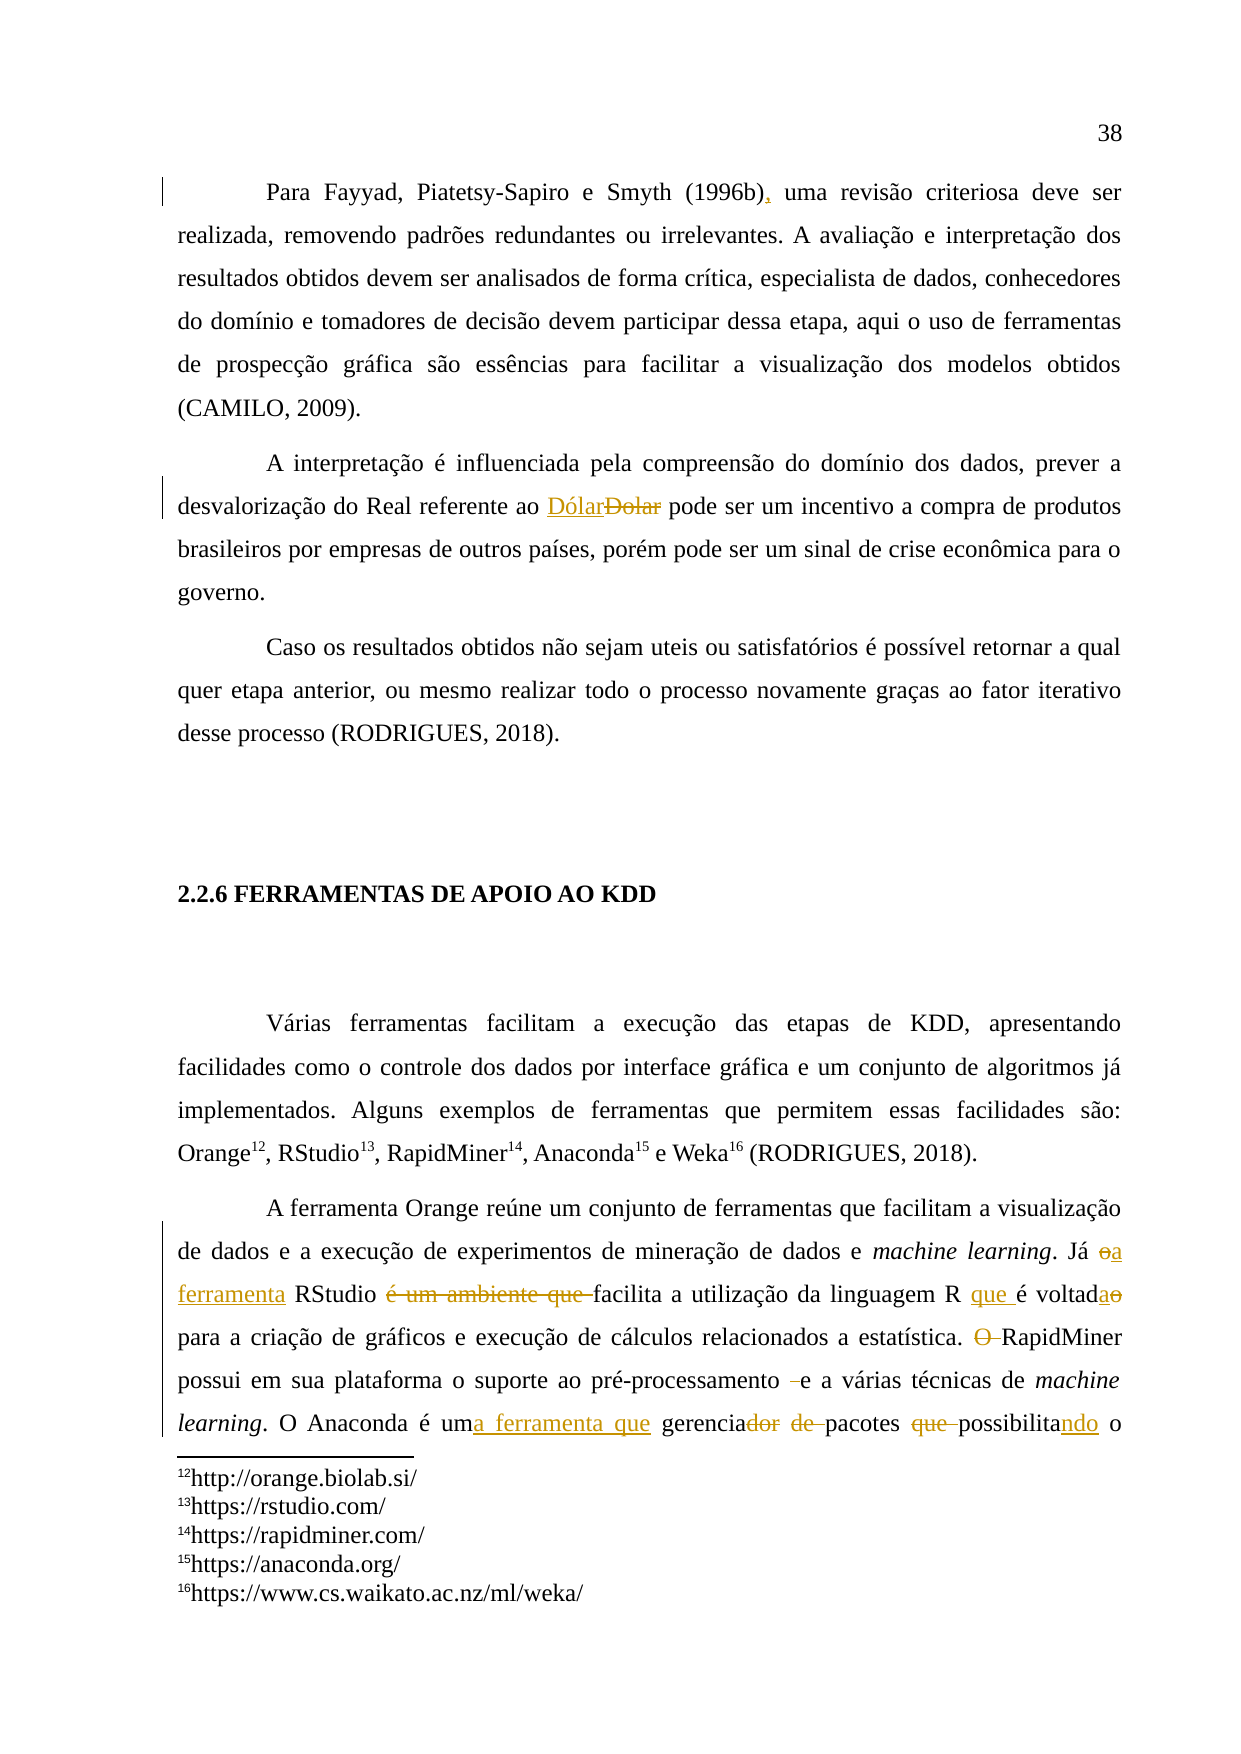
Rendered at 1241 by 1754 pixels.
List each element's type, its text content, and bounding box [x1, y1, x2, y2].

text A interpretação é influenciada pela compreensão do domínio dos dados, prever a desvalorização do Real referente ao Dólar pode ser um incentivo a compra de produtos brasileiros por empresas de outros países, porém pode ser um sinal de crise econômica para o governo. [177, 448, 1122, 606]
text Várias ferramentas facilitam a execução das etapas de KDD, apresentando facilidades como o controle dos dados por interface gráfica e um conjunto de algoritmos já implementados. Alguns exemplos de ferramentas que permitem essas facilidades são: Orange, RStudio, RapidMiner, Anaconda e Weka (RODRIGUES, 2018). [177, 1008, 1122, 1167]
text A ferramenta Orange reúne um conjunto de ferramentas que facilitam a visualização de dados e a execução de experimentos de mineração de dados e machine learning. Já a ferramenta RStudio facilita a utilização da linguagem R que é voltada para a criação de gráficos e execução de cálculos relacionados a estatística. RapidMiner possui em sua plataforma o suporte ao pré-processamento e a várias técnicas de machine learning. O Anaconda é uma ferramenta que gerencia pacotes possibilitando o a instalação de pacotes das linguagens Python e R voltados para a área de ciência de dados. A Weka é uma das mais populares ferramentas de descoberta de conhecimento, possuindo uma vasta coleção de algoritmos voltados para tarefas descritivas e preditivas de mineração de dados. [177, 1193, 1122, 1437]
text Caso os resultados obtidos não sejam uteis ou satisfatórios é possível retornar a qual quer etapa anterior, ou mesmo realizar todo o processo novamente graças ao fator iterativo desse processo (RODRIGUES, 2018). [177, 632, 1122, 747]
text https://anaconda.org/ [177, 1549, 1122, 1578]
text https://rstudio.com/ [177, 1491, 1122, 1520]
text https://rapidminer.com/ [177, 1520, 1122, 1549]
text 2.2.6 Ferramentas de apoio ao KDD [177, 879, 1122, 908]
text https://www.cs.waikato.ac.nz/ml/weka/ [177, 1578, 1122, 1606]
text Para Fayyad, Piatetsy-Sapiro e Smyth (1996b), uma revisão criteriosa deve ser realizada, removendo padrões redundantes ou irrelevantes. A avaliação e interpretação dos resultados obtidos devem ser analisados de forma crítica, especialista de dados, conhecedores do domínio e tomadores de decisão devem participar dessa etapa, aqui o uso de ferramentas de prospecção gráfica são essências para facilitar a visualização dos modelos obtidos (CAMILO, 2009). [177, 177, 1122, 421]
text http://orange.biolab.si/ [177, 1463, 1122, 1491]
